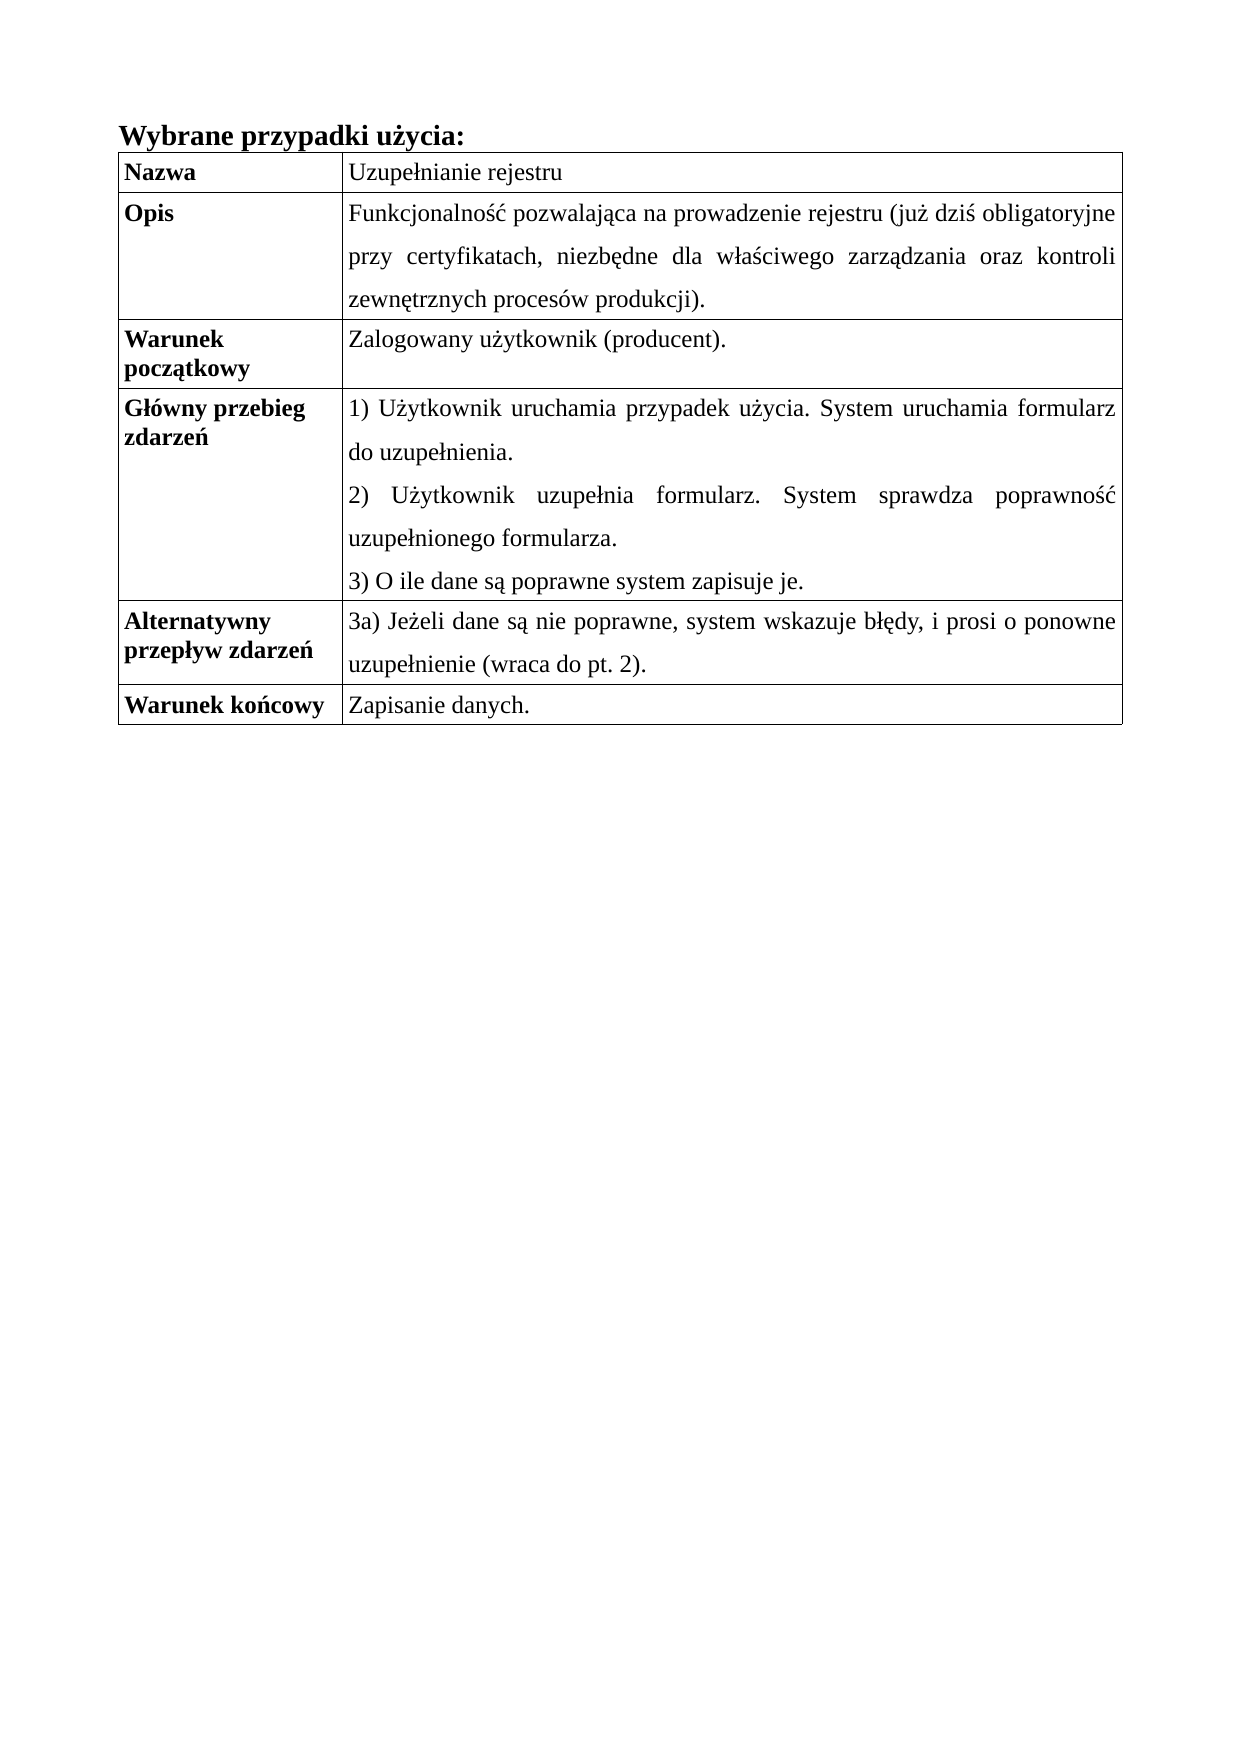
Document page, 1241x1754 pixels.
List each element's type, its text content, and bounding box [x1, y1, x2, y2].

table_cell Opis [119, 193, 342, 318]
table_header Uzupełnianie rejestru [343, 153, 1122, 192]
table_cell 1) Użytkownik uruchamia przypadek użycia. System uruchamia formularz do uzupełnienia. 2) Użytkownik uzupełnia formularz. System sprawdza poprawność uzupełnionego formularza. 3) O ile dane są poprawne system zapisuje je. [343, 389, 1122, 600]
text Wybrane przypadki użycia: [118, 118, 1122, 152]
table_cell Zalogowany użytkownik (producent). [343, 320, 1122, 388]
table_cell Funkcjonalność pozwalająca na prowadzenie rejestru (już dziś obligatoryjne przy certyfikatach, niezbędne dla właściwego zarządzania oraz kontroli zewnętrznych procesów produkcji). [343, 193, 1122, 318]
table_cell Zapisanie danych. [343, 685, 1122, 724]
table_cell Główny przebieg zdarzeń [119, 389, 342, 600]
table_cell Warunek początkowy [119, 320, 342, 388]
table_cell Alternatywny przepływ zdarzeń [119, 601, 342, 684]
table_cell Warunek końcowy [119, 685, 342, 724]
table_header Nazwa [119, 153, 342, 192]
table_cell 3a) Jeżeli dane są nie poprawne, system wskazuje błędy, i prosi o ponowne uzupełnienie (wraca do pt. 2). [343, 601, 1122, 684]
